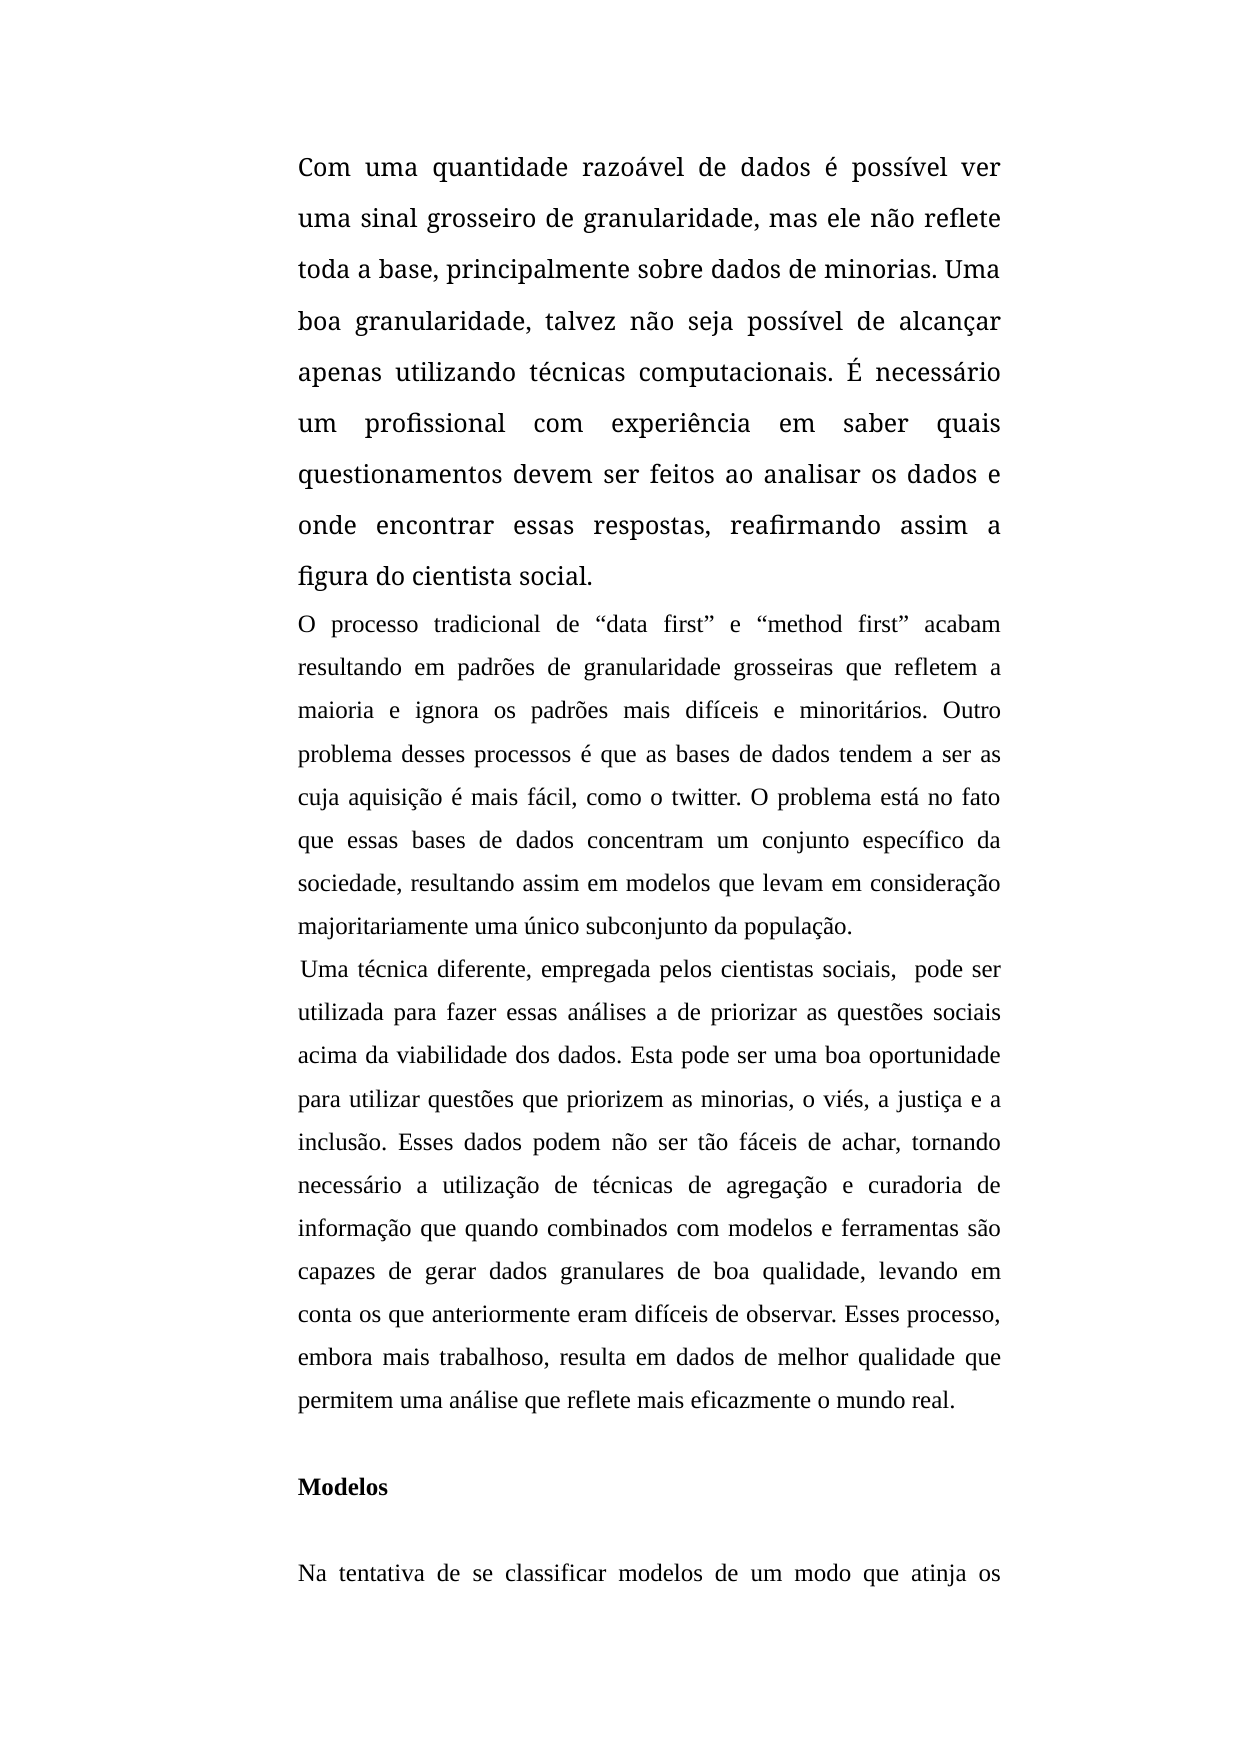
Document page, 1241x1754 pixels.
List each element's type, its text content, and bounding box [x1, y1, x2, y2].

text Na tentativa de se classificar modelos de um modo que atinja os [298, 1558, 1002, 1587]
text Modelos [298, 1472, 1002, 1501]
text O processo tradicional de “data first” e “method first” acabam resultando em padrões de granularidade grosseiras que refletem a maioria e ignora os padrões mais difíceis e minoritários. Outro problema desses processos é que as bases de dados tendem a ser as cuja aquisição é mais fácil, como o twitter. O problema está no fato que essas bases de dados concentram um conjunto específico da sociedade, resultando assim em modelos que levam em consideração majoritariamente uma único subconjunto da população. [298, 609, 1002, 940]
text Com uma quantidade razoável de dados é possível ver uma sinal grosseiro de granularidade, mas ele não reflete toda a base, principalmente sobre dados de minorias. Uma boa granularidade, talvez não seja possível de alcançar apenas utilizando técnicas computacionais. É necessário um profissional com experiência em saber quais questionamentos devem ser feitos ao analisar os dados e onde encontrar essas respostas, reafirmando assim a figura do cientista social. [298, 150, 1002, 592]
text Uma técnica diferente, empregada pelos cientistas sociais, pode ser utilizada para fazer essas análises a de priorizar as questões sociais acima da viabilidade dos dados. Esta pode ser uma boa oportunidade para utilizar questões que priorizem as minorias, o viés, a justiça e a inclusão. Esses dados podem não ser tão fáceis de achar, tornando necessário a utilização de técnicas de agregação e curadoria de informação que quando combinados com modelos e ferramentas são capazes de gerar dados granulares de boa qualidade, levando em conta os que anteriormente eram difíceis de observar. Esses processo, embora mais trabalhoso, resulta em dados de melhor qualidade que permitem uma análise que reflete mais eficazmente o mundo real. [298, 954, 1002, 1414]
